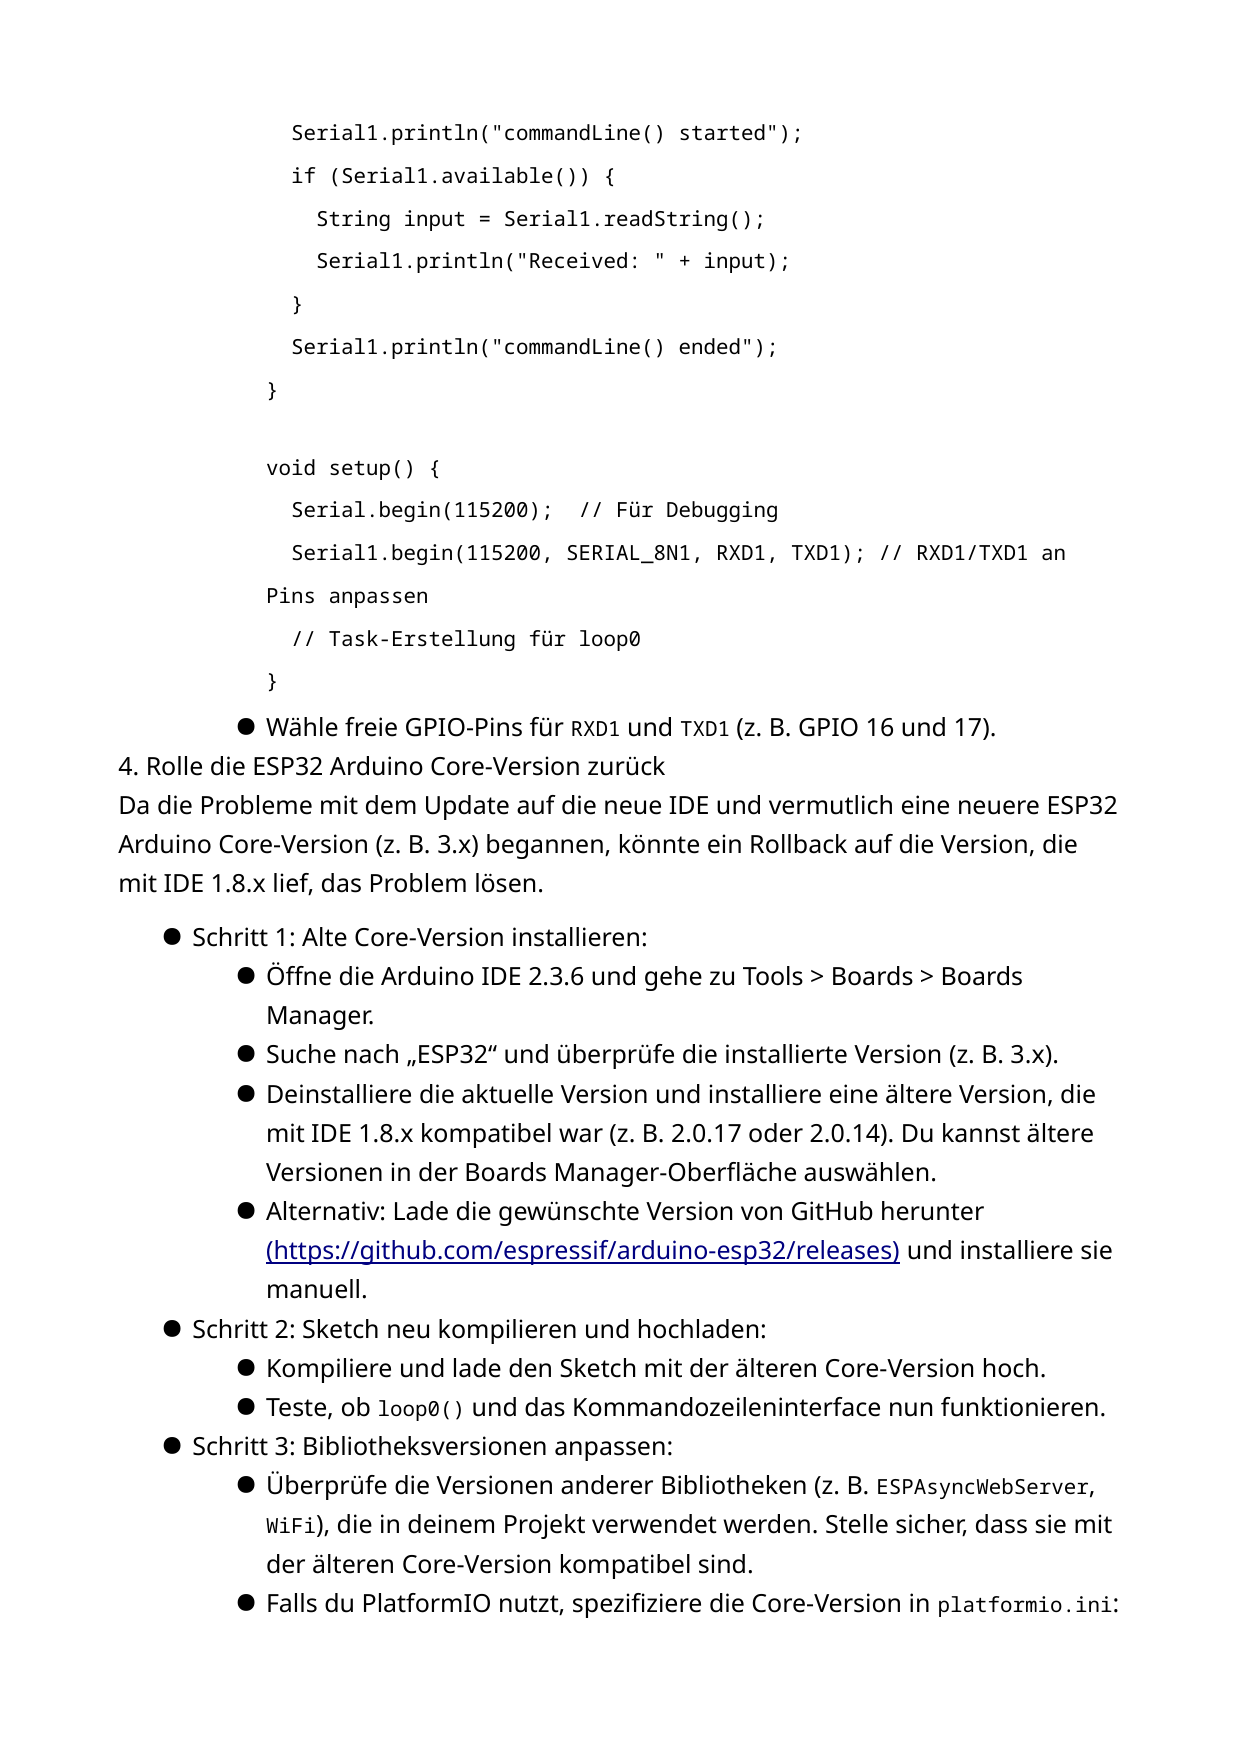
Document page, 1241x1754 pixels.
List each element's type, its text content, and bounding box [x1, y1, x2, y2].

list Falls du PlatformIO nutzt, spezifiziere die Core-Version in platformio.ini: [236, 1585, 1122, 1619]
list Suche nach „ESP32“ und überprüfe die installierte Version (z. B. 3.x). [236, 1037, 1122, 1071]
list Serial1.println("Received: " + input); [236, 247, 1122, 275]
list void setup() { [236, 453, 1122, 481]
list Wähle freie GPIO-Pins für RXD1 und TXD1 (z. B. GPIO 16 und 17). [236, 709, 1122, 743]
list } [236, 375, 1122, 403]
list Serial1.println("commandLine() ended"); [236, 332, 1122, 361]
list // Task-Erstellung für loop0 [236, 624, 1122, 652]
list } [236, 667, 1122, 695]
list Schritt 3: Bibliotheksversionen anpassen: [162, 1429, 1122, 1463]
list Serial1.println("commandLine() started"); [236, 118, 1122, 147]
text 4. Rolle die ESP32 Arduino Core-Version zurück [118, 748, 1122, 782]
text Da die Probleme mit dem Update auf die neue IDE und vermutlich eine neuere ESP32 Arduino Core-Version (z. B. 3.x) begannen, könnte ein Rollback auf die Version, die mit IDE 1.8.x lief, das Problem lösen. [118, 787, 1122, 900]
list Alternativ: Lade die gewünschte Version von GitHub herunter (https://github.com/espressif/arduino-esp32/releases) und installiere sie manuell. [236, 1194, 1122, 1306]
list Kompiliere und lade den Sketch mit der älteren Core-Version hoch. [236, 1350, 1122, 1384]
list Überprüfe die Versionen anderer Bibliotheken (z. B. ESPAsyncWebServer, WiFi), die in deinem Projekt verwendet werden. Stelle sicher, dass sie mit der älteren Core-Version kompatibel sind. [236, 1468, 1122, 1580]
list Deinstalliere die aktuelle Version und installiere eine ältere Version, die mit IDE 1.8.x kompatibel war (z. B. 2.0.17 oder 2.0.14). Du kannst ältere Versionen in der Boards Manager-Oberfläche auswählen. [236, 1076, 1122, 1189]
list Serial1.begin(115200, SERIAL_8N1, RXD1, TXD1); // RXD1/TXD1 an Pins anpassen [236, 538, 1122, 609]
list Öffne die Arduino IDE 2.3.6 und gehe zu Tools > Boards > Boards Manager. [236, 959, 1122, 1032]
list Serial.begin(115200); // Für Debugging [236, 496, 1122, 524]
list if (Serial1.available()) { [236, 161, 1122, 189]
list } [236, 289, 1122, 318]
list String input = Serial1.readString(); [236, 204, 1122, 232]
list Schritt 2: Sketch neu kompilieren und hochladen: [162, 1311, 1122, 1345]
list Teste, ob loop0() und das Kommandozeileninterface nun funktionieren. [236, 1389, 1122, 1424]
list Schritt 1: Alte Core-Version installieren: [162, 919, 1122, 954]
